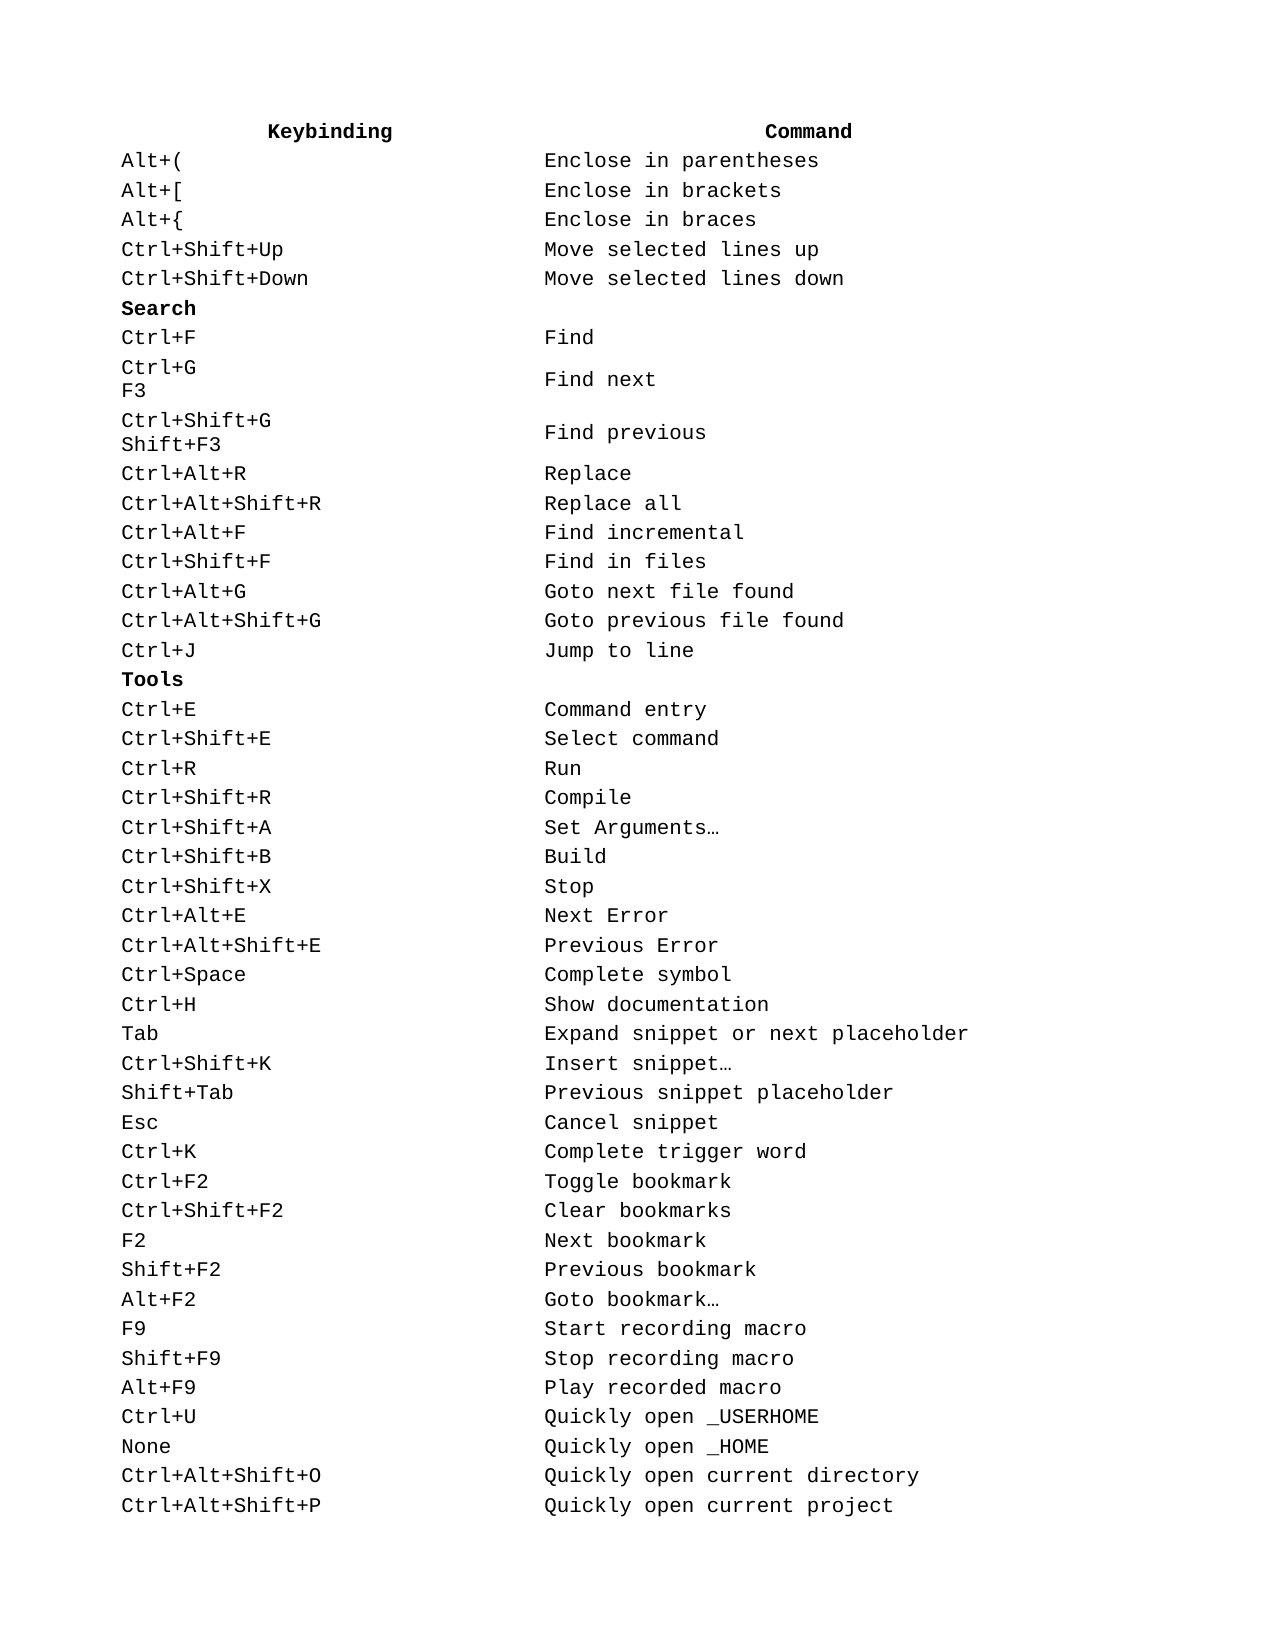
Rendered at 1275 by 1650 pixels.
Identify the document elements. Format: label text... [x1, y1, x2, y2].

table_cell Build [541, 844, 1076, 873]
table_cell Ctrl+Alt+Shift+G [118, 608, 541, 637]
table_cell Ctrl+Shift+K [118, 1050, 541, 1079]
table_cell Stop recording macro [541, 1345, 1076, 1374]
table_cell Ctrl+Alt+R [118, 460, 541, 490]
table_cell Command entry [541, 696, 1076, 726]
table_cell F2 [118, 1227, 541, 1256]
table_cell Shift+F9 [118, 1345, 541, 1374]
table_cell Ctrl+J [118, 637, 541, 667]
table_cell Ctrl+Shift+Down [118, 266, 541, 295]
table_cell Ctrl+H [118, 991, 541, 1020]
table_cell Move selected lines down [541, 266, 1076, 295]
table_cell Ctrl+R [118, 755, 541, 784]
table_cell Ctrl+U [118, 1404, 541, 1433]
table_cell Jump to line [541, 637, 1076, 667]
table_cell Select command [541, 726, 1076, 755]
table_cell Replace all [541, 490, 1076, 519]
table_cell Quickly open _HOME [541, 1433, 1076, 1462]
table_cell Play recorded macro [541, 1374, 1076, 1403]
table_cell Ctrl+Shift+F2 [118, 1197, 541, 1227]
table_cell Alt+F9 [118, 1374, 541, 1403]
table_cell Alt+( [118, 148, 541, 177]
table_cell Alt+[ [118, 177, 541, 207]
table_cell Ctrl+Shift+A [118, 814, 541, 843]
table_cell Cancel snippet [541, 1109, 1076, 1138]
table_cell Show documentation [541, 991, 1076, 1020]
table_cell Ctrl+Shift+R [118, 785, 541, 814]
table_cell [541, 295, 1076, 324]
table_cell Quickly open current directory [541, 1463, 1076, 1492]
table_cell Next bookmark [541, 1227, 1076, 1256]
table_cell Previous bookmark [541, 1256, 1076, 1286]
table_cell Tools [118, 667, 541, 696]
table_cell Alt+F2 [118, 1286, 541, 1315]
table_cell Expand snippet or next placeholder [541, 1020, 1076, 1050]
table_cell Ctrl+Shift+F [118, 549, 541, 578]
table_cell Quickly open _USERHOME [541, 1404, 1076, 1433]
table_cell Find [541, 325, 1076, 354]
table_cell Find incremental [541, 519, 1076, 549]
table_cell Previous Error [541, 932, 1076, 961]
table_cell Ctrl+Alt+Shift+O [118, 1463, 541, 1492]
table_cell Insert snippet… [541, 1050, 1076, 1079]
table_cell Esc [118, 1109, 541, 1138]
table_cell Find in files [541, 549, 1076, 578]
table_cell Run [541, 755, 1076, 784]
table_cell Ctrl+Space [118, 961, 541, 991]
table_cell None [118, 1433, 541, 1462]
table_cell Ctrl+E [118, 696, 541, 726]
table_cell Ctrl+Shift+Up [118, 236, 541, 266]
table_cell Alt+{ [118, 207, 541, 236]
table_cell Tab [118, 1020, 541, 1050]
table_cell Ctrl+Shift+X [118, 873, 541, 902]
table_cell Stop [541, 873, 1076, 902]
table_cell Find previous [541, 407, 1076, 460]
table_cell Ctrl+Alt+G [118, 578, 541, 608]
table_cell Shift+F2 [118, 1256, 541, 1286]
table_header Command [541, 118, 1076, 148]
table_cell Previous snippet placeholder [541, 1079, 1076, 1109]
table_cell Complete trigger word [541, 1138, 1076, 1168]
table_cell F9 [118, 1315, 541, 1344]
table_cell Enclose in braces [541, 207, 1076, 236]
table_cell Goto bookmark… [541, 1286, 1076, 1315]
table_cell Ctrl+Alt+Shift+E [118, 932, 541, 961]
table_cell Quickly open current project [541, 1492, 1076, 1521]
table_cell Enclose in brackets [541, 177, 1076, 207]
table_cell Ctrl+Alt+Shift+R [118, 490, 541, 519]
table_cell Replace [541, 460, 1076, 490]
table_cell Search [118, 295, 541, 324]
table_cell Shift+Tab [118, 1079, 541, 1109]
table_cell Find next [541, 354, 1076, 407]
table_cell Start recording macro [541, 1315, 1076, 1344]
table_cell Goto next file found [541, 578, 1076, 608]
table_cell Clear bookmarks [541, 1197, 1076, 1227]
table_cell Ctrl+G F3 [118, 354, 541, 407]
table_header Keybinding [118, 118, 541, 148]
table_cell Complete symbol [541, 961, 1076, 991]
table_cell Set Arguments… [541, 814, 1076, 843]
table_cell Ctrl+Alt+F [118, 519, 541, 549]
table_cell Ctrl+K [118, 1138, 541, 1168]
table_cell [541, 667, 1076, 696]
table_cell Ctrl+Alt+Shift+P [118, 1492, 541, 1521]
table_cell Ctrl+Shift+E [118, 726, 541, 755]
table_cell Ctrl+F2 [118, 1168, 541, 1197]
table_cell Ctrl+Shift+G Shift+F3 [118, 407, 541, 460]
table_cell Ctrl+Shift+B [118, 844, 541, 873]
table_cell Goto previous file found [541, 608, 1076, 637]
table_cell Next Error [541, 903, 1076, 932]
table_cell Toggle bookmark [541, 1168, 1076, 1197]
table_cell Ctrl+F [118, 325, 541, 354]
table_cell Move selected lines up [541, 236, 1076, 266]
table_cell Ctrl+Alt+E [118, 903, 541, 932]
table_cell Compile [541, 785, 1076, 814]
table_cell Enclose in parentheses [541, 148, 1076, 177]
